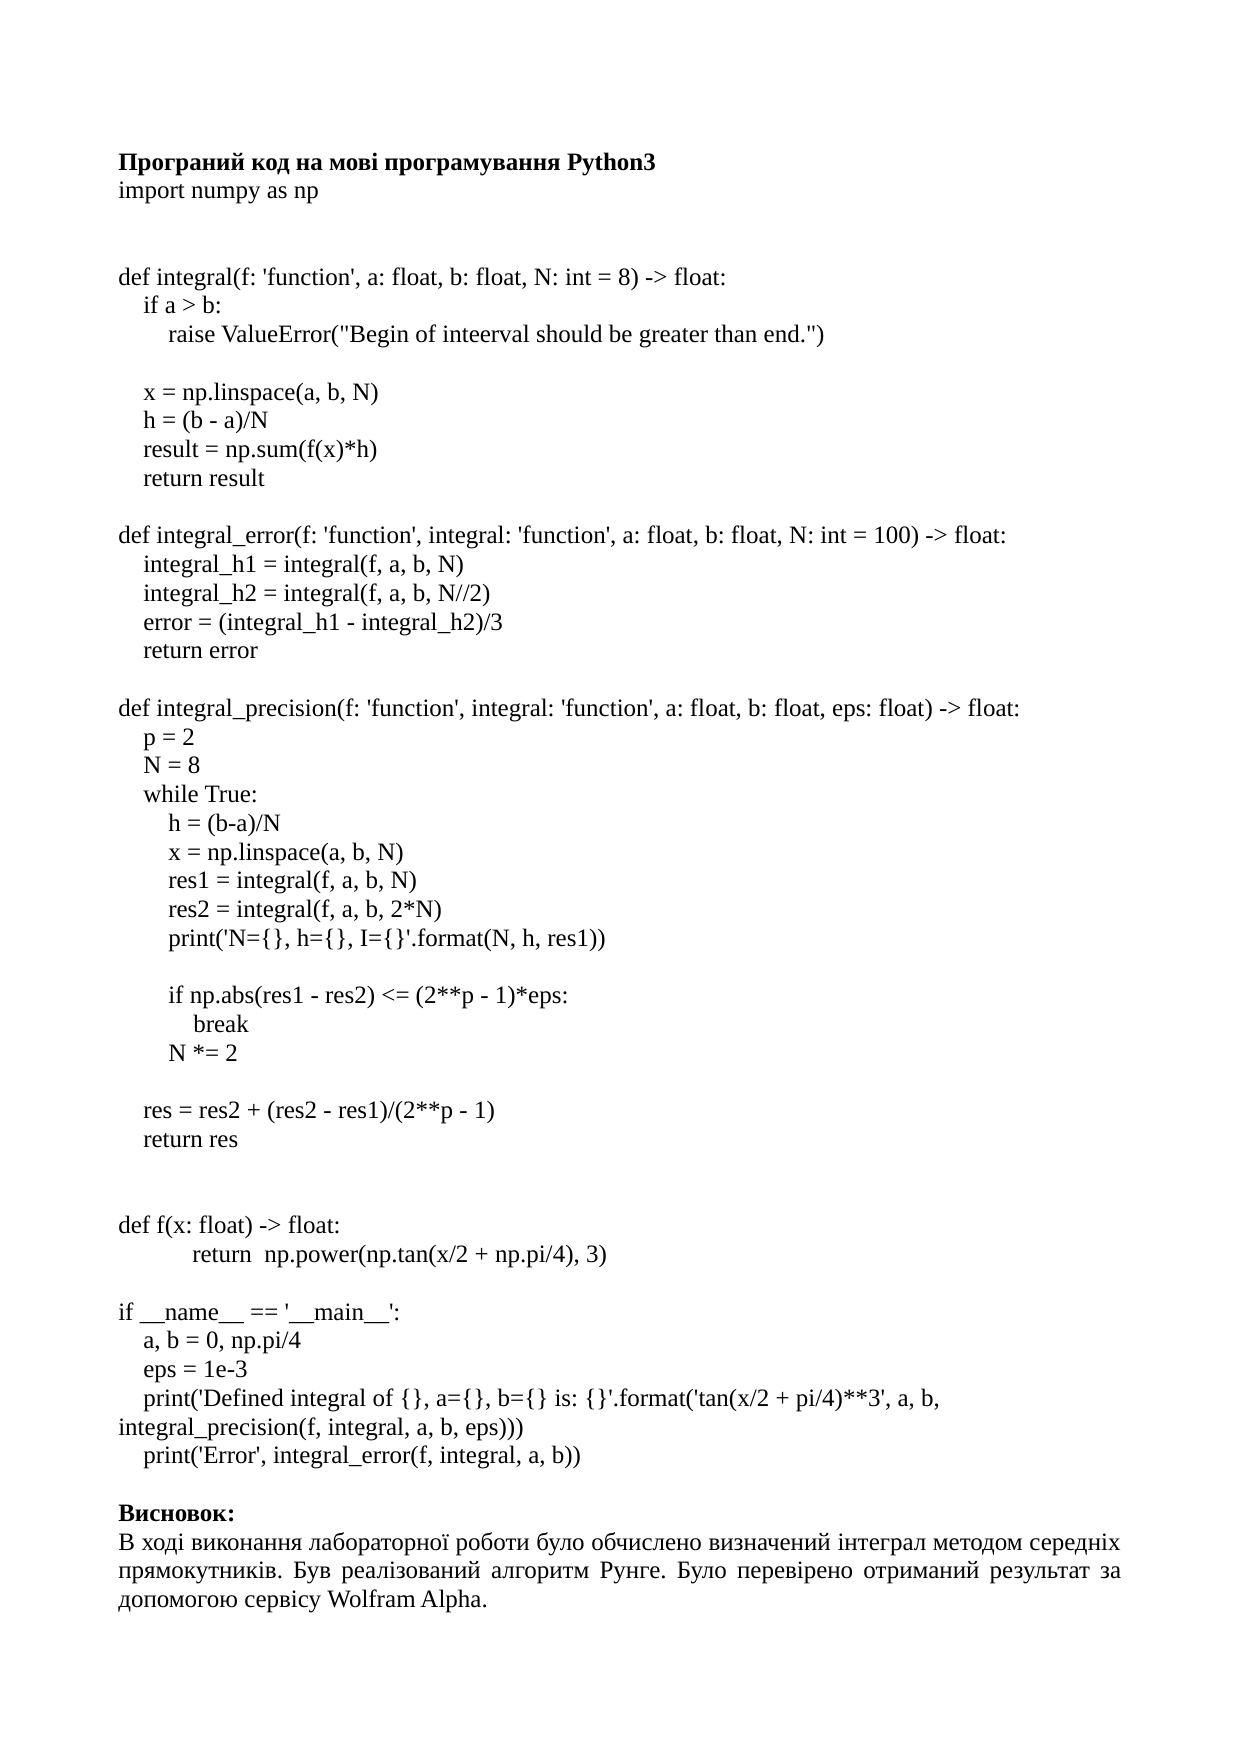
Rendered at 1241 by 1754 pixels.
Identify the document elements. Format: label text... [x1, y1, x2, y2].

text В ході виконання лабораторної роботи було обчислено визначений інтеграл методом середніх прямокутників. Був реалізований алгоритм Рунге. Було перевірено отриманий результат за допомогою сервісу Wolfram Alpha. [118, 1527, 1122, 1613]
text return res [118, 1124, 1122, 1153]
text res = res2 + (res2 - res1)/(2**p - 1) [118, 1096, 1122, 1124]
text h = (b-a)/N [118, 808, 1122, 837]
text import numpy as np [118, 176, 1122, 204]
text x = np.linspace(a, b, N) [118, 837, 1122, 866]
text integral_h2 = integral(f, a, b, N//2) [118, 578, 1122, 607]
text def integral(f: 'function', a: float, b: float, N: int = 8) -> float: [118, 262, 1122, 291]
text def f(x: float) -> float: [118, 1211, 1122, 1239]
text print('Defined integral of {}, a={}, b={} is: {}'.format('tan(x/2 + pi/4)**3', a, b, integral_precision(f, integral, a, b, eps))) [118, 1383, 1122, 1441]
text if np.abs(res1 - res2) <= (2**p - 1)*eps: [118, 981, 1122, 1009]
text res1 = integral(f, a, b, N) [118, 866, 1122, 894]
text while True: [118, 779, 1122, 808]
text return result [118, 463, 1122, 492]
text return error [118, 636, 1122, 664]
text a, b = 0, np.pi/4 [118, 1326, 1122, 1354]
text print('Error', integral_error(f, integral, a, b)) [118, 1441, 1122, 1469]
text Висновок: [118, 1498, 1122, 1527]
text x = np.linspace(a, b, N) [118, 377, 1122, 406]
text def integral_error(f: 'function', integral: 'function', a: float, b: float, N: int = 100) -> float: [118, 521, 1122, 549]
text if a > b: [118, 291, 1122, 319]
text N *= 2 [118, 1038, 1122, 1067]
text if __name__ == '__main__': [118, 1297, 1122, 1326]
text integral_h1 = integral(f, a, b, N) [118, 549, 1122, 578]
text def integral_precision(f: 'function', integral: 'function', a: float, b: float, eps: float) -> float: [118, 693, 1122, 722]
text return np.power(np.tan(x/2 + np.pi/4), 3) [118, 1239, 1122, 1268]
text res2 = integral(f, a, b, 2*N) [118, 894, 1122, 923]
text break [118, 1009, 1122, 1038]
text eps = 1e-3 [118, 1354, 1122, 1383]
text p = 2 [118, 722, 1122, 751]
text Програний код на мові програмування Python3 [118, 147, 1122, 176]
text N = 8 [118, 751, 1122, 779]
text print('N={}, h={}, I={}'.format(N, h, res1)) [118, 923, 1122, 952]
text raise ValueError("Begin of inteerval should be greater than end.") [118, 319, 1122, 348]
text error = (integral_h1 - integral_h2)/3 [118, 607, 1122, 636]
text h = (b - a)/N [118, 406, 1122, 434]
text result = np.sum(f(x)*h) [118, 434, 1122, 463]
